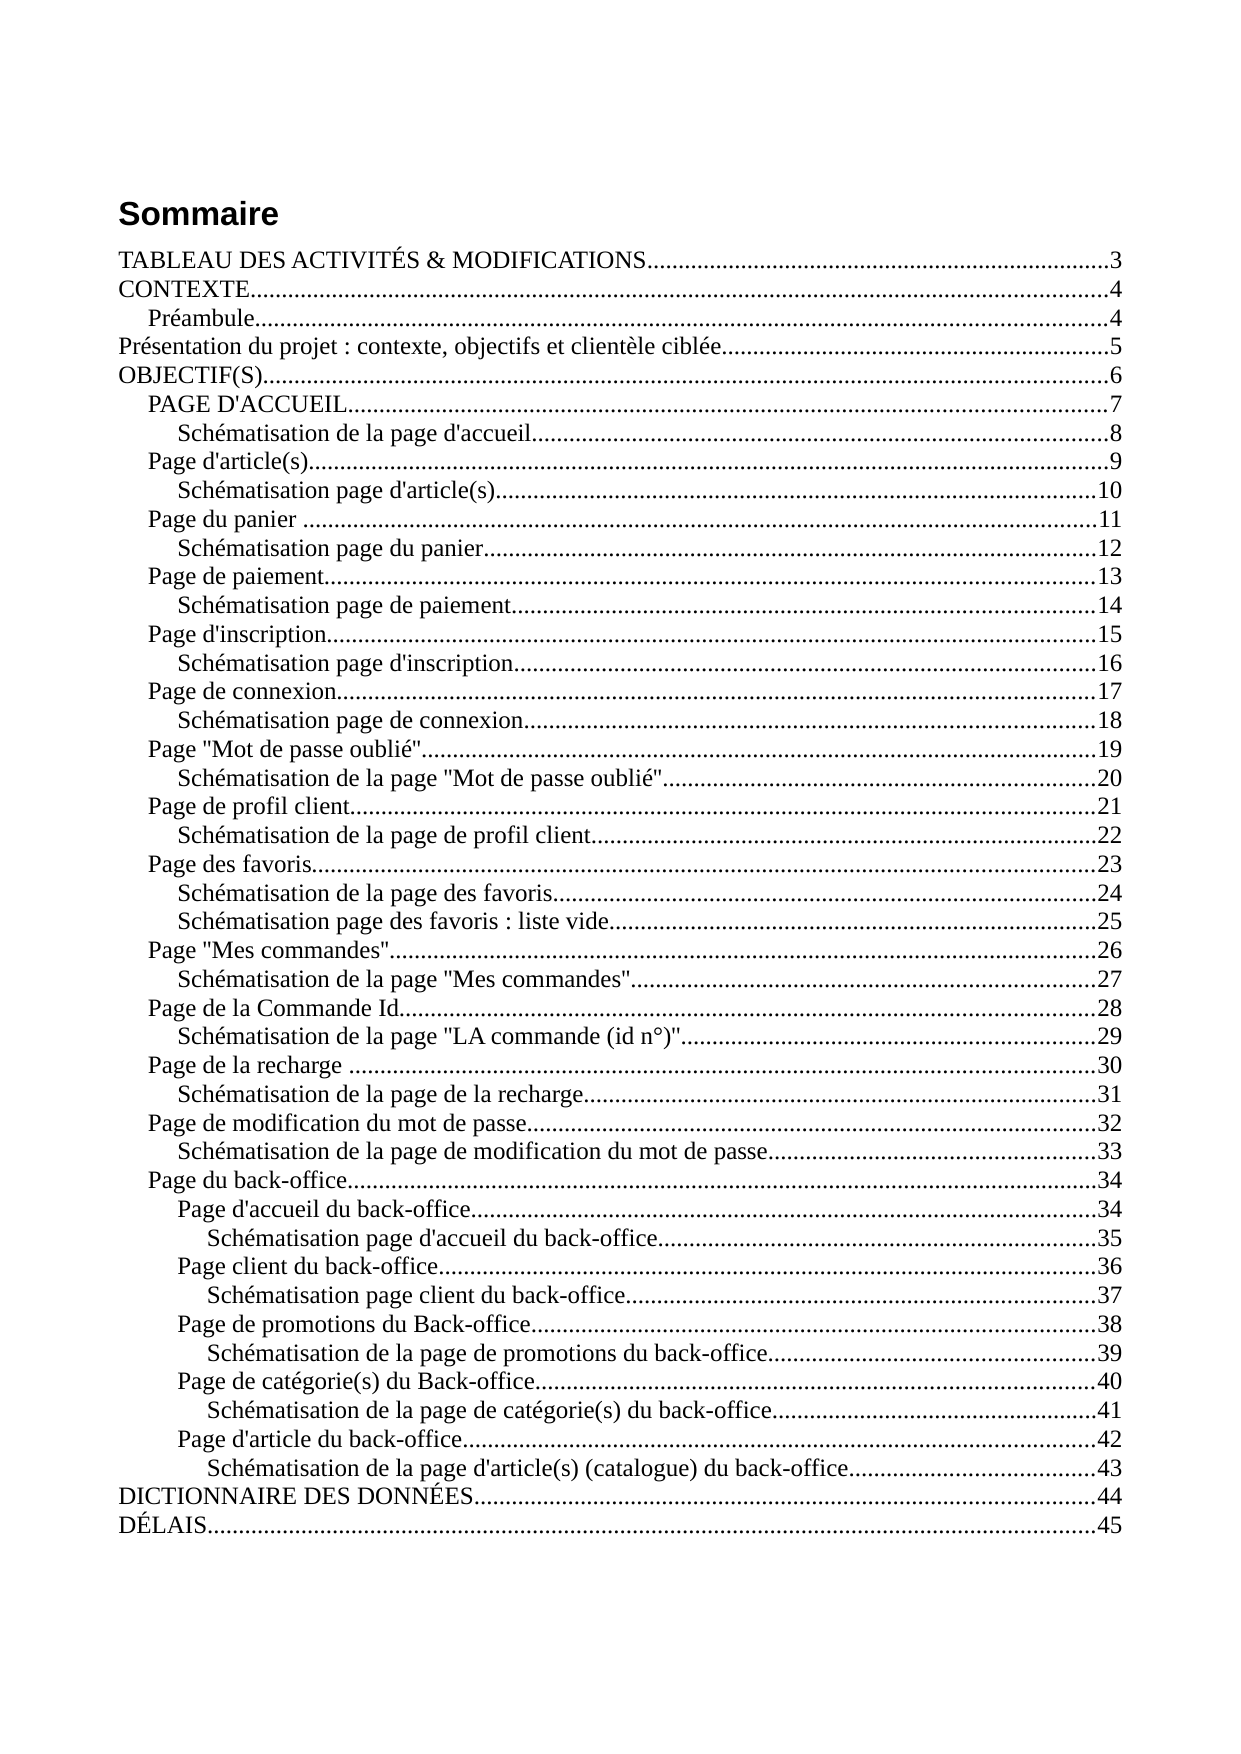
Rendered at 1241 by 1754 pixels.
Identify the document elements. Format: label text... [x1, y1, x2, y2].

text Schématisation page client du back-office 37 [207, 1280, 1122, 1309]
text OBJECTIF(S) 6 [118, 360, 1122, 389]
text TABLEAU DES ACTIVITÉS & MODIFICATIONS 3 [118, 245, 1122, 274]
text Page de profil client 21 [148, 791, 1122, 820]
text Page de promotions du Back-office 38 [177, 1309, 1122, 1338]
text Schématisation de la page des favoris 24 [177, 878, 1122, 906]
text Schématisation page des favoris : liste vide 25 [177, 906, 1122, 935]
text PAGE D'ACCUEIL 7 [148, 389, 1122, 418]
text Page de la recharge 30 [148, 1050, 1122, 1079]
text Page d'article(s) 9 [148, 446, 1122, 475]
text Page de la Commande Id 28 [148, 993, 1122, 1021]
text Page client du back-office 36 [177, 1251, 1122, 1280]
text Schématisation de la page de modification du mot de passe 33 [177, 1136, 1122, 1165]
text Schématisation de la page de profil client 22 [177, 820, 1122, 849]
text Page ''Mes commandes'' 26 [148, 935, 1122, 964]
text Schématisation de la page de promotions du back-office 39 [207, 1338, 1122, 1366]
text Page de modification du mot de passe 32 [148, 1108, 1122, 1136]
text CONTEXTE 4 [118, 274, 1122, 303]
text Schématisation de la page ''LA commande (id n°)'' 29 [177, 1021, 1122, 1050]
text Page d'accueil du back-office 34 [177, 1194, 1122, 1223]
text Schématisation de la page d'article(s) (catalogue) du back-office 43 [207, 1453, 1122, 1481]
text Page de catégorie(s) du Back-office 40 [177, 1366, 1122, 1395]
text Page d'article du back-office 42 [177, 1424, 1122, 1453]
text Schématisation de la page ''Mes commandes'' 27 [177, 964, 1122, 993]
text Schématisation page d'article(s) 10 [177, 475, 1122, 504]
text Page ''Mot de passe oublié'' 19 [148, 734, 1122, 763]
text Page de connexion 17 [148, 676, 1122, 705]
text Préambule 4 [148, 303, 1122, 331]
text Schématisation page de connexion 18 [177, 705, 1122, 734]
text DÉLAIS 45 [118, 1510, 1122, 1539]
text Schématisation de la page ''Mot de passe oublié'' 20 [177, 763, 1122, 791]
text Schématisation de la page de la recharge 31 [177, 1079, 1122, 1108]
text Schématisation de la page de catégorie(s) du back-office 41 [207, 1395, 1122, 1424]
text Schématisation page de paiement 14 [177, 590, 1122, 619]
text Page d'inscription 15 [148, 619, 1122, 648]
text Page du panier 11 [148, 504, 1122, 533]
subtitle Sommaire [118, 194, 1122, 233]
text Schématisation de la page d'accueil 8 [177, 418, 1122, 446]
text Schématisation page du panier 12 [177, 533, 1122, 561]
text Page du back-office 34 [148, 1165, 1122, 1194]
text Schématisation page d'accueil du back-office 35 [207, 1223, 1122, 1251]
text DICTIONNAIRE DES DONNÉES 44 [118, 1481, 1122, 1510]
text Présentation du projet : contexte, objectifs et clientèle ciblée 5 [118, 331, 1122, 360]
text Schématisation page d'inscription 16 [177, 648, 1122, 676]
text Page de paiement 13 [148, 561, 1122, 590]
text Page des favoris 23 [148, 849, 1122, 878]
